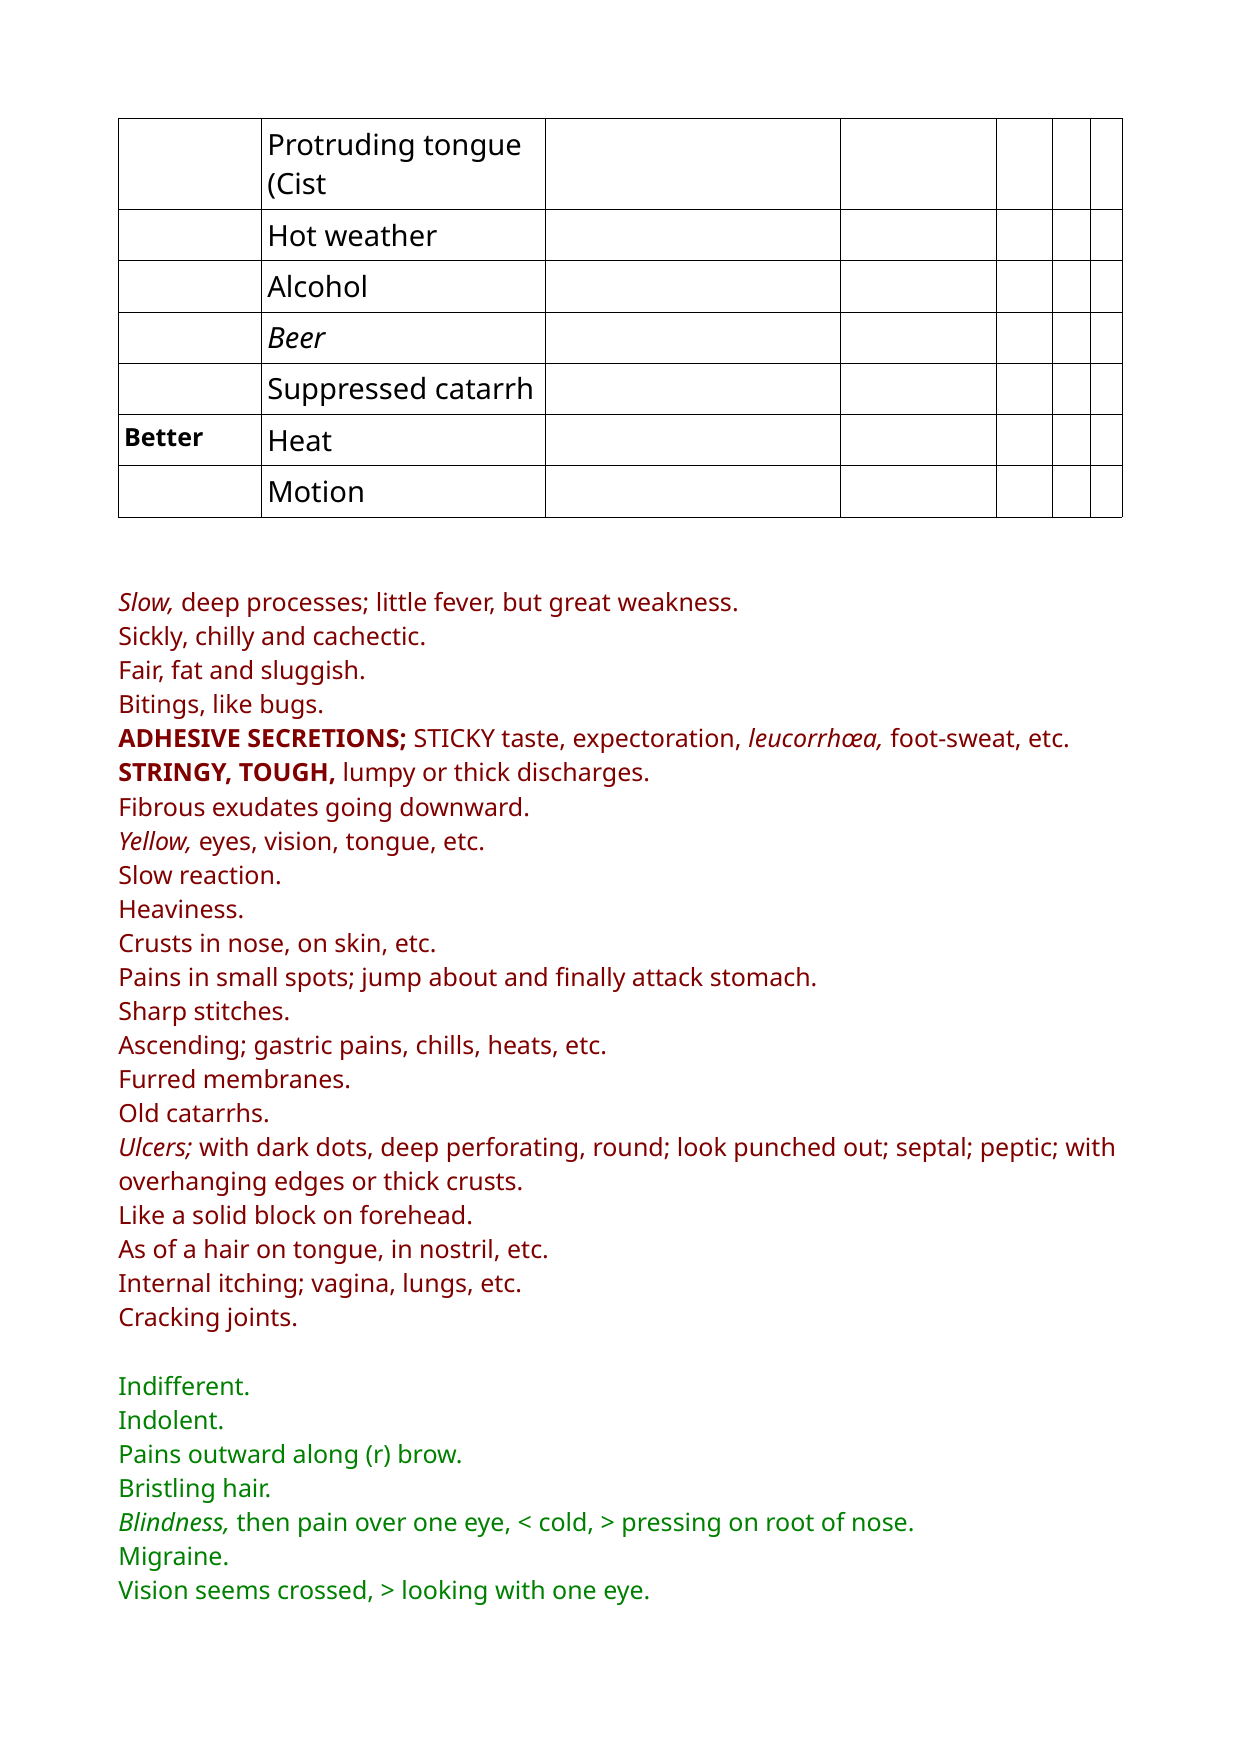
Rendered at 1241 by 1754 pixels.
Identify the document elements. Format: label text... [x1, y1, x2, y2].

table_cell Heat [262, 415, 545, 465]
table_cell Suppressed catarrh [262, 364, 545, 414]
table_cell Beer [262, 313, 545, 363]
table_cell Hot weather [262, 210, 545, 260]
text Ulcers; with dark dots, deep perforating, round; look punched out; septal; peptic; with overhanging edges or thick crusts. [118, 1130, 1122, 1198]
table_cell [841, 210, 996, 260]
table_cell Better [119, 415, 261, 465]
table_cell [119, 364, 261, 414]
table_cell [841, 313, 996, 363]
text Heaviness. [118, 891, 1122, 925]
table_cell [1091, 119, 1122, 209]
text Slow reaction. [118, 857, 1122, 891]
text Furred membranes. [118, 1062, 1122, 1096]
text Sickly, chilly and cachectic. [118, 619, 1122, 653]
table_cell [119, 466, 261, 517]
table_cell [1091, 466, 1122, 517]
text Bristling hair. [118, 1470, 1122, 1504]
table_cell [546, 261, 840, 312]
table_cell [1053, 210, 1090, 260]
text Bitings, like bugs. [118, 687, 1122, 721]
table_cell [546, 119, 840, 209]
text Sharp stitches. [118, 993, 1122, 1028]
text Vision seems crossed, > looking with one eye. [118, 1573, 1122, 1607]
table_cell [841, 415, 996, 465]
table_cell [546, 415, 840, 465]
text As of a hair on tongue, in nostril, etc. [118, 1232, 1122, 1266]
table_cell Motion [262, 466, 545, 517]
table_cell [997, 210, 1052, 260]
text Like a solid block on forehead. [118, 1198, 1122, 1232]
table_cell [1053, 466, 1090, 517]
table_cell [997, 364, 1052, 414]
text Pains in small spots; jump about and finally attack stomach. [118, 959, 1122, 993]
table_cell [997, 119, 1052, 209]
table_cell [997, 313, 1052, 363]
table_cell [1091, 210, 1122, 260]
table_cell [1053, 119, 1090, 209]
table_cell [1091, 415, 1122, 465]
text Internal itching; vagina, lungs, etc. [118, 1266, 1122, 1300]
table_cell [119, 210, 261, 260]
table_cell [1053, 415, 1090, 465]
text Migraine. [118, 1538, 1122, 1573]
table_cell [997, 415, 1052, 465]
text Pains outward along (r) brow. [118, 1436, 1122, 1470]
text STRINGY, TOUGH, lumpy or thick discharges. [118, 755, 1122, 789]
text Old catarrhs. [118, 1096, 1122, 1130]
table_cell Protruding tongue (Cist [262, 119, 545, 209]
table_cell [841, 119, 996, 209]
table_cell [119, 261, 261, 312]
text Yellow, eyes, vision, tongue, etc. [118, 823, 1122, 857]
table_cell [546, 364, 840, 414]
text Crusts in nose, on skin, etc. [118, 925, 1122, 959]
table_cell [546, 466, 840, 517]
table_cell [841, 364, 996, 414]
table_cell [1053, 364, 1090, 414]
table_cell [119, 119, 261, 209]
text Indifferent. [118, 1368, 1122, 1402]
text Fair, fat and sluggish. [118, 653, 1122, 687]
text Cracking joints. [118, 1300, 1122, 1334]
text Ascending; gastric pains, chills, heats, etc. [118, 1028, 1122, 1062]
table_cell [1053, 261, 1090, 312]
table_cell [1091, 313, 1122, 363]
text Indolent. [118, 1402, 1122, 1436]
table_cell [841, 261, 996, 312]
table_cell [841, 466, 996, 517]
table_cell [997, 466, 1052, 517]
table_cell [546, 210, 840, 260]
table_cell [1053, 313, 1090, 363]
table_cell [1091, 364, 1122, 414]
table_cell [1091, 261, 1122, 312]
text ADHESIVE SECRETIONS; STICKY taste, expectoration, leucorrhœa, foot-sweat, etc. [118, 721, 1122, 755]
table_cell [546, 313, 840, 363]
table_cell [119, 313, 261, 363]
text Slow, deep processes; little fever, but great weakness. [118, 585, 1122, 619]
table_cell Alcohol [262, 261, 545, 312]
table_cell [997, 261, 1052, 312]
text Blindness, then pain over one eye, < cold, > pressing on root of nose. [118, 1504, 1122, 1538]
text Fibrous exudates going downward. [118, 789, 1122, 823]
